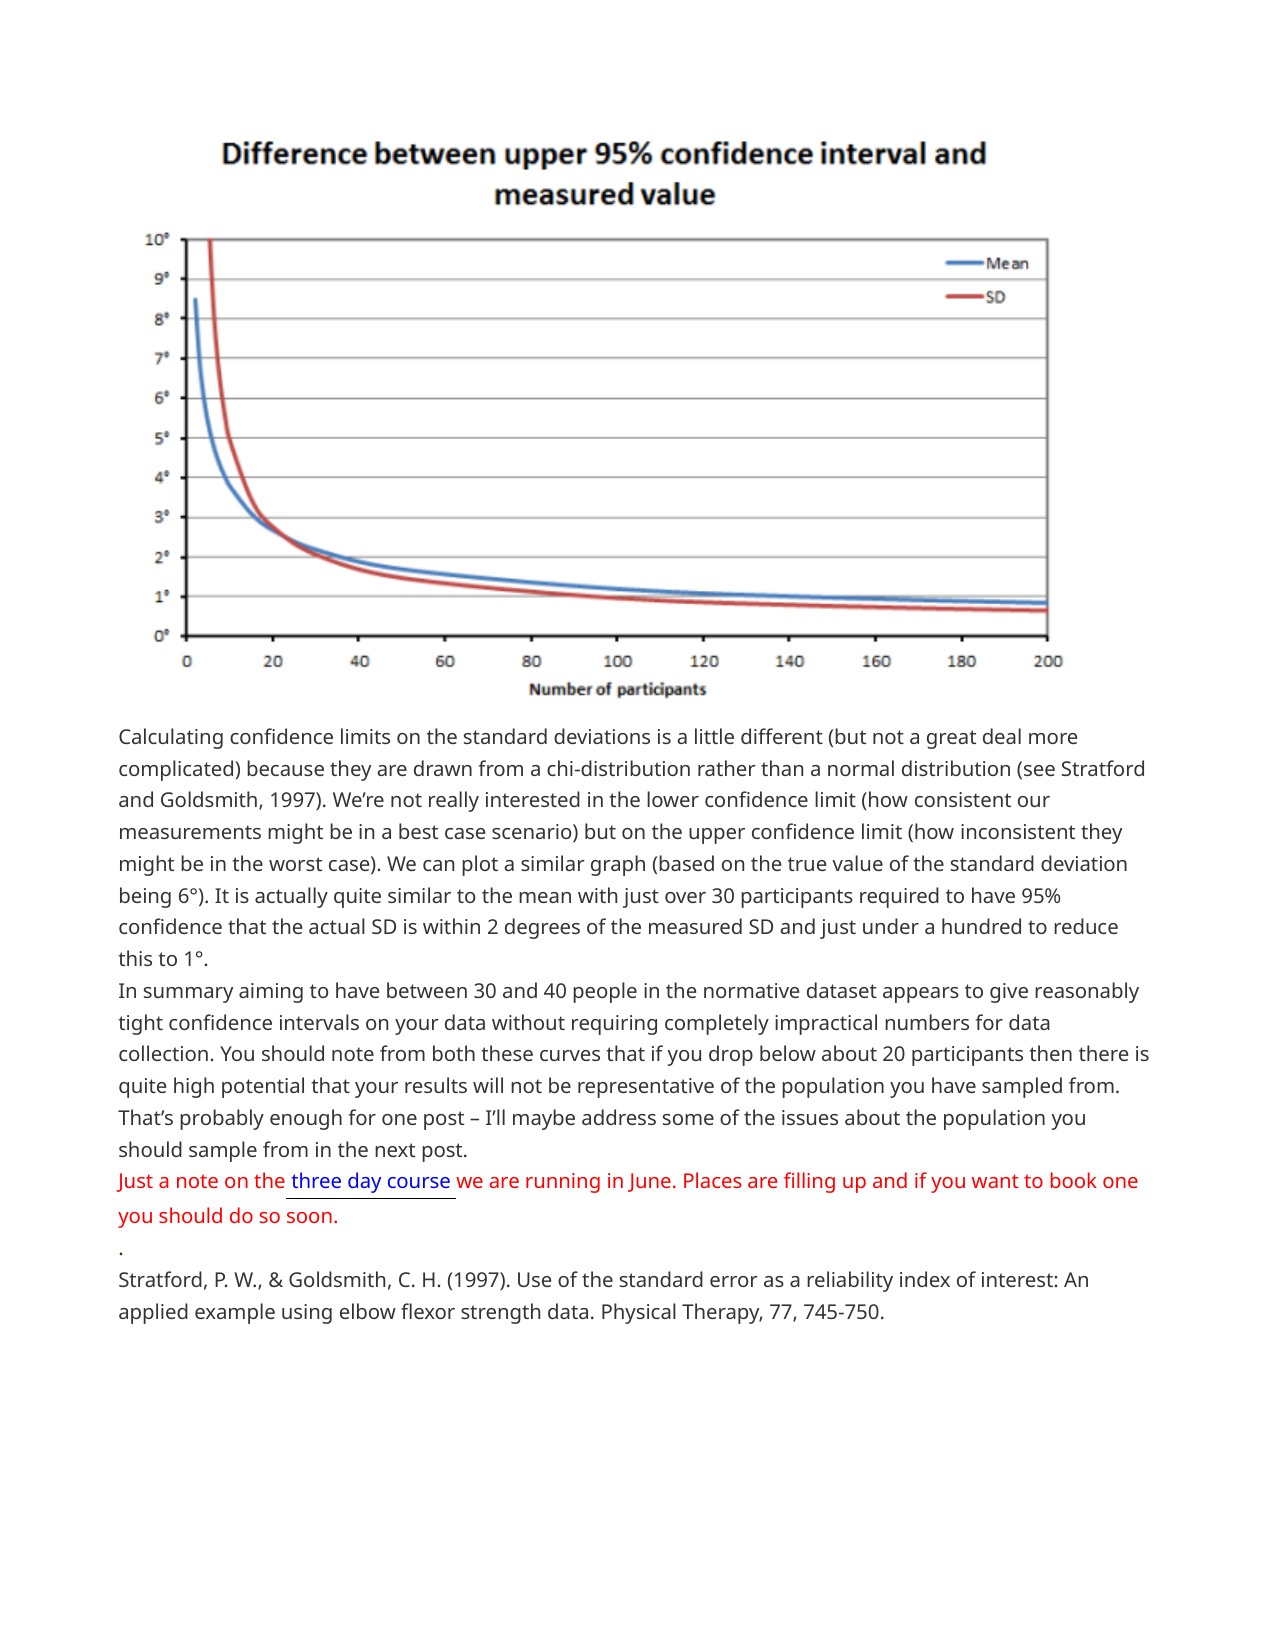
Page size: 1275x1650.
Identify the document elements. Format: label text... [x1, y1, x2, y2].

text Calculating confidence limits on the standard deviations is a little different (but not a great deal more complicated) because they are drawn from a chi-distribution rather than a normal distribution (see Stratford and Goldsmith, 1997). We’re not really interested in the lower confidence limit (how consistent our measurements might be in a best case scenario) but on the upper confidence limit (how inconsistent they might be in the worst case). We can plot a similar graph (based on the true value of the standard deviation being 6°). It is actually quite similar to the mean with just over 30 participants required to have 95% confidence that the actual SD is within 2 degrees of the measured SD and just under a hundred to reduce this to 1°. [118, 722, 1157, 972]
text That’s probably enough for one post – I’ll maybe address some of the issues about the population you should sample from in the next post. [118, 1104, 1157, 1163]
picture [118, 118, 1091, 719]
text Just a note on the three day course we are running in June. Places are filling up and if you want to book one you should do so soon. [118, 1167, 1157, 1230]
text In summary aiming to have between 30 and 40 people in the normative dataset appears to give reasonably tight confidence intervals on your data without requiring completely impractical numbers for data collection. You should note from both these curves that if you drop below about 20 participants then there is quite high potential that your results will not be representative of the population you have sampled from. [118, 977, 1157, 1099]
text . [118, 1234, 1157, 1261]
text Stratford, P. W., & Goldsmith, C. H. (1997). Use of the standard error as a reliability index of interest: An applied example using elbow flexor strength data. Physical Therapy, 77, 745-750. [118, 1266, 1157, 1325]
